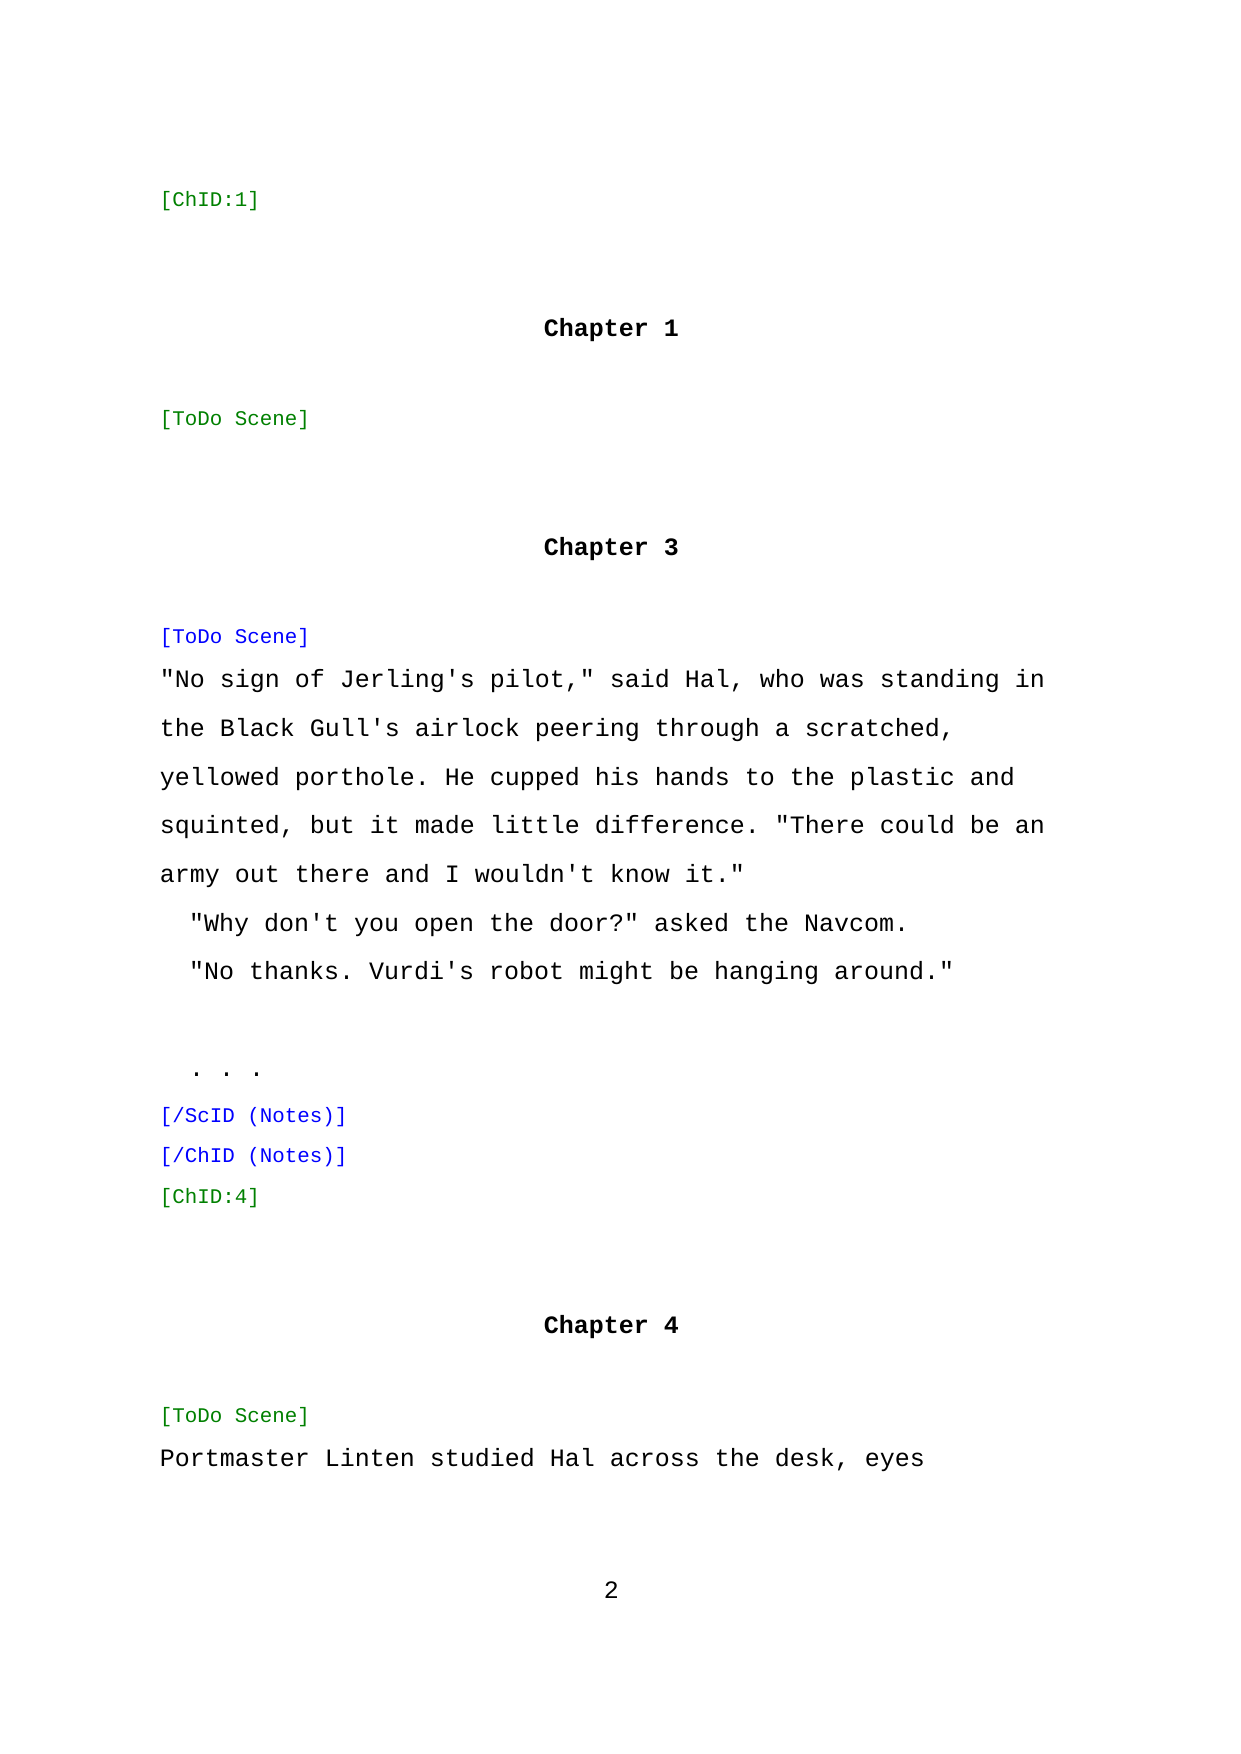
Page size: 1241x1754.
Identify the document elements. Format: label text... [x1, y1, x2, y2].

text . . . [159, 1056, 1063, 1084]
text [/ChID (Notes)] [159, 1145, 1063, 1169]
text [ToDo Scene] [159, 1404, 1063, 1428]
text [ToDo Scene] [159, 408, 1063, 431]
subtitle Chapter 4 [159, 1313, 1063, 1341]
text "No sign of Jerling's pilot," said Hal, who was standing in the Black Gull's airlock peering through a scratched, yellowed porthole. He cupped his hands to the plastic and squinted, but it made little difference. "There could be an army out there and I wouldn't know it." [159, 667, 1063, 890]
text "Why don't you open the door?" asked the Navcom. [159, 910, 1063, 938]
text [ChID:1] [159, 189, 1063, 213]
text [ChID:4] [159, 1186, 1063, 1209]
text [/ScID (Notes)] [159, 1105, 1063, 1128]
subtitle Chapter 1 [159, 316, 1063, 344]
text "No thanks. Vurdi's robot might be hanging around." [159, 959, 1063, 987]
text Portmaster Linten studied Hal across the desk, eyes [159, 1445, 1063, 1473]
subtitle Chapter 3 [159, 534, 1063, 563]
text [ToDo Scene] [159, 626, 1063, 650]
